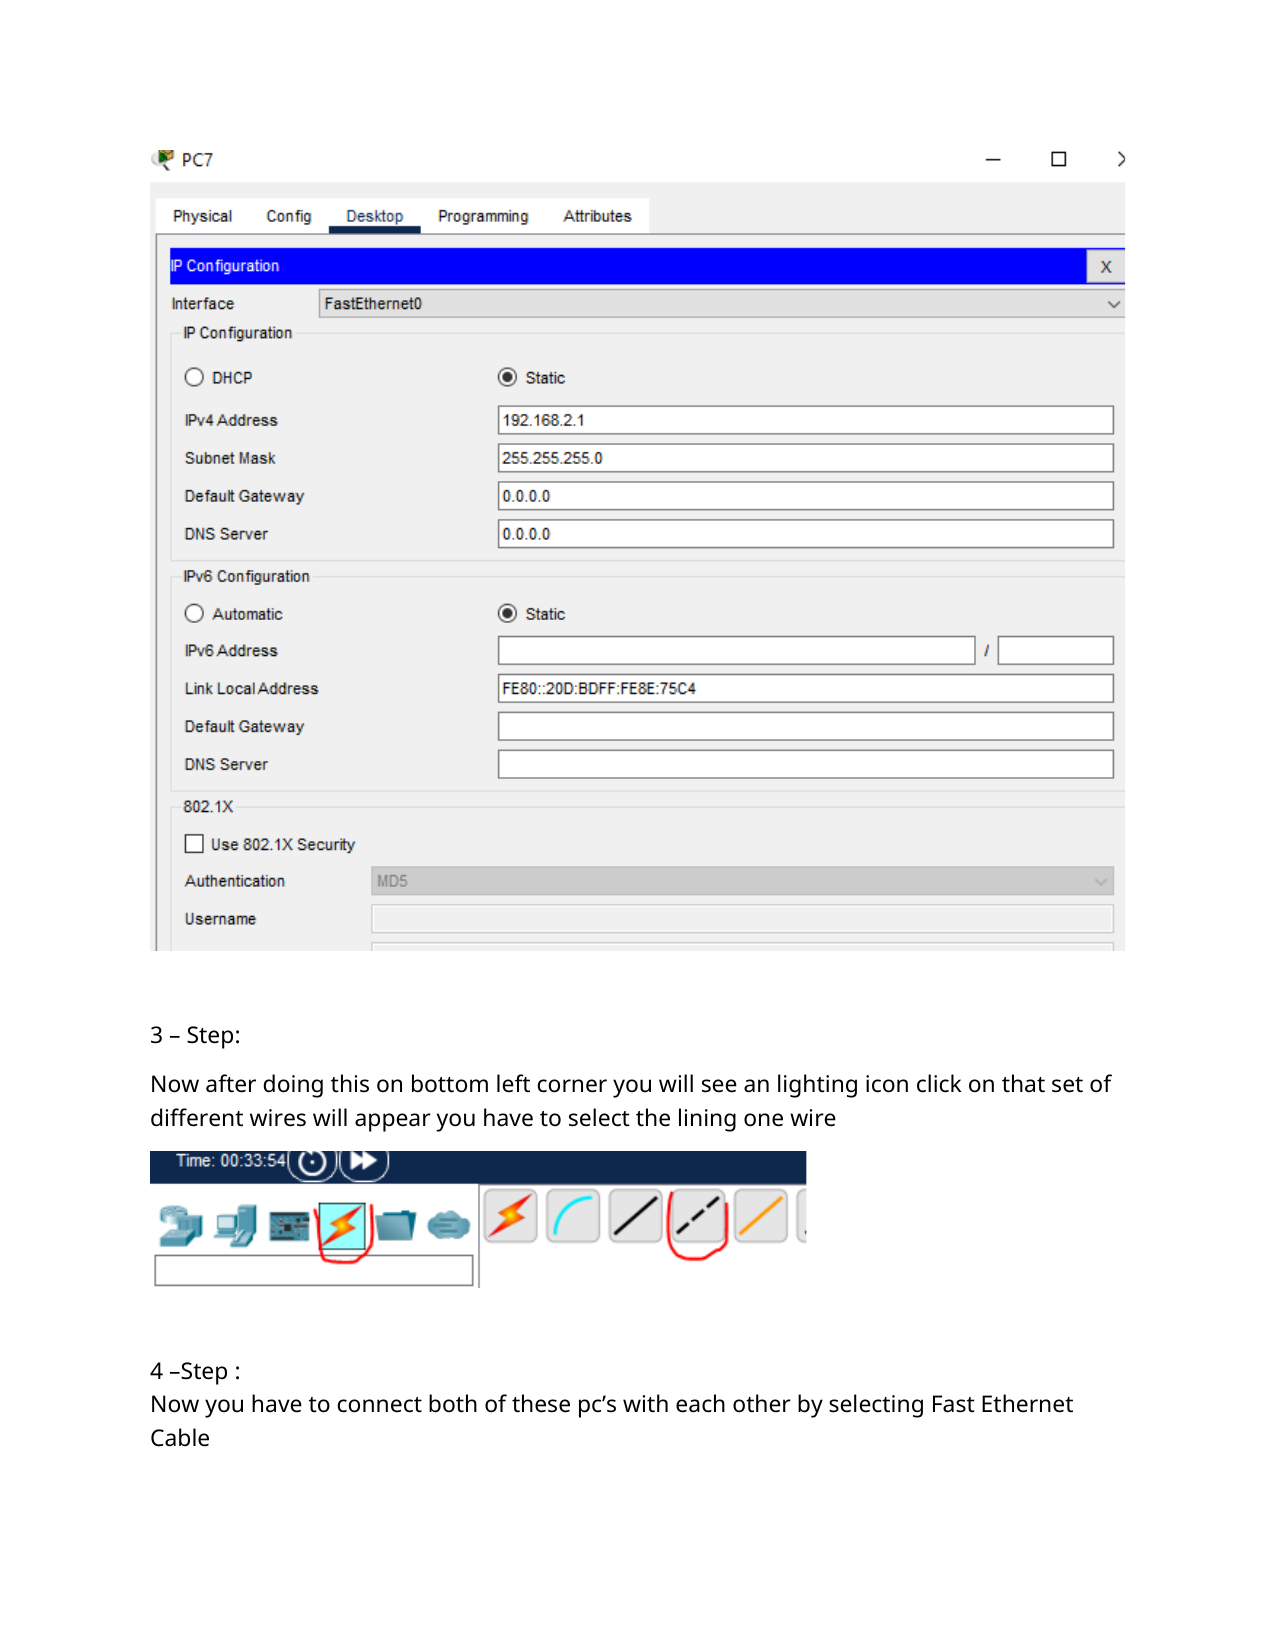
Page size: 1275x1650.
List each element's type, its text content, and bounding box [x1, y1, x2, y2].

text Now after doing this on bottom left corner you will see an lighting icon click on that set of different wires will appear you have to select the lining one wire [150, 1068, 1125, 1133]
text 4 –Step : Now you have to connect both of these pc’s with each other by selecting Fast Ethernet Cable [150, 1355, 1125, 1453]
text 3 – Step: [150, 1018, 1125, 1050]
